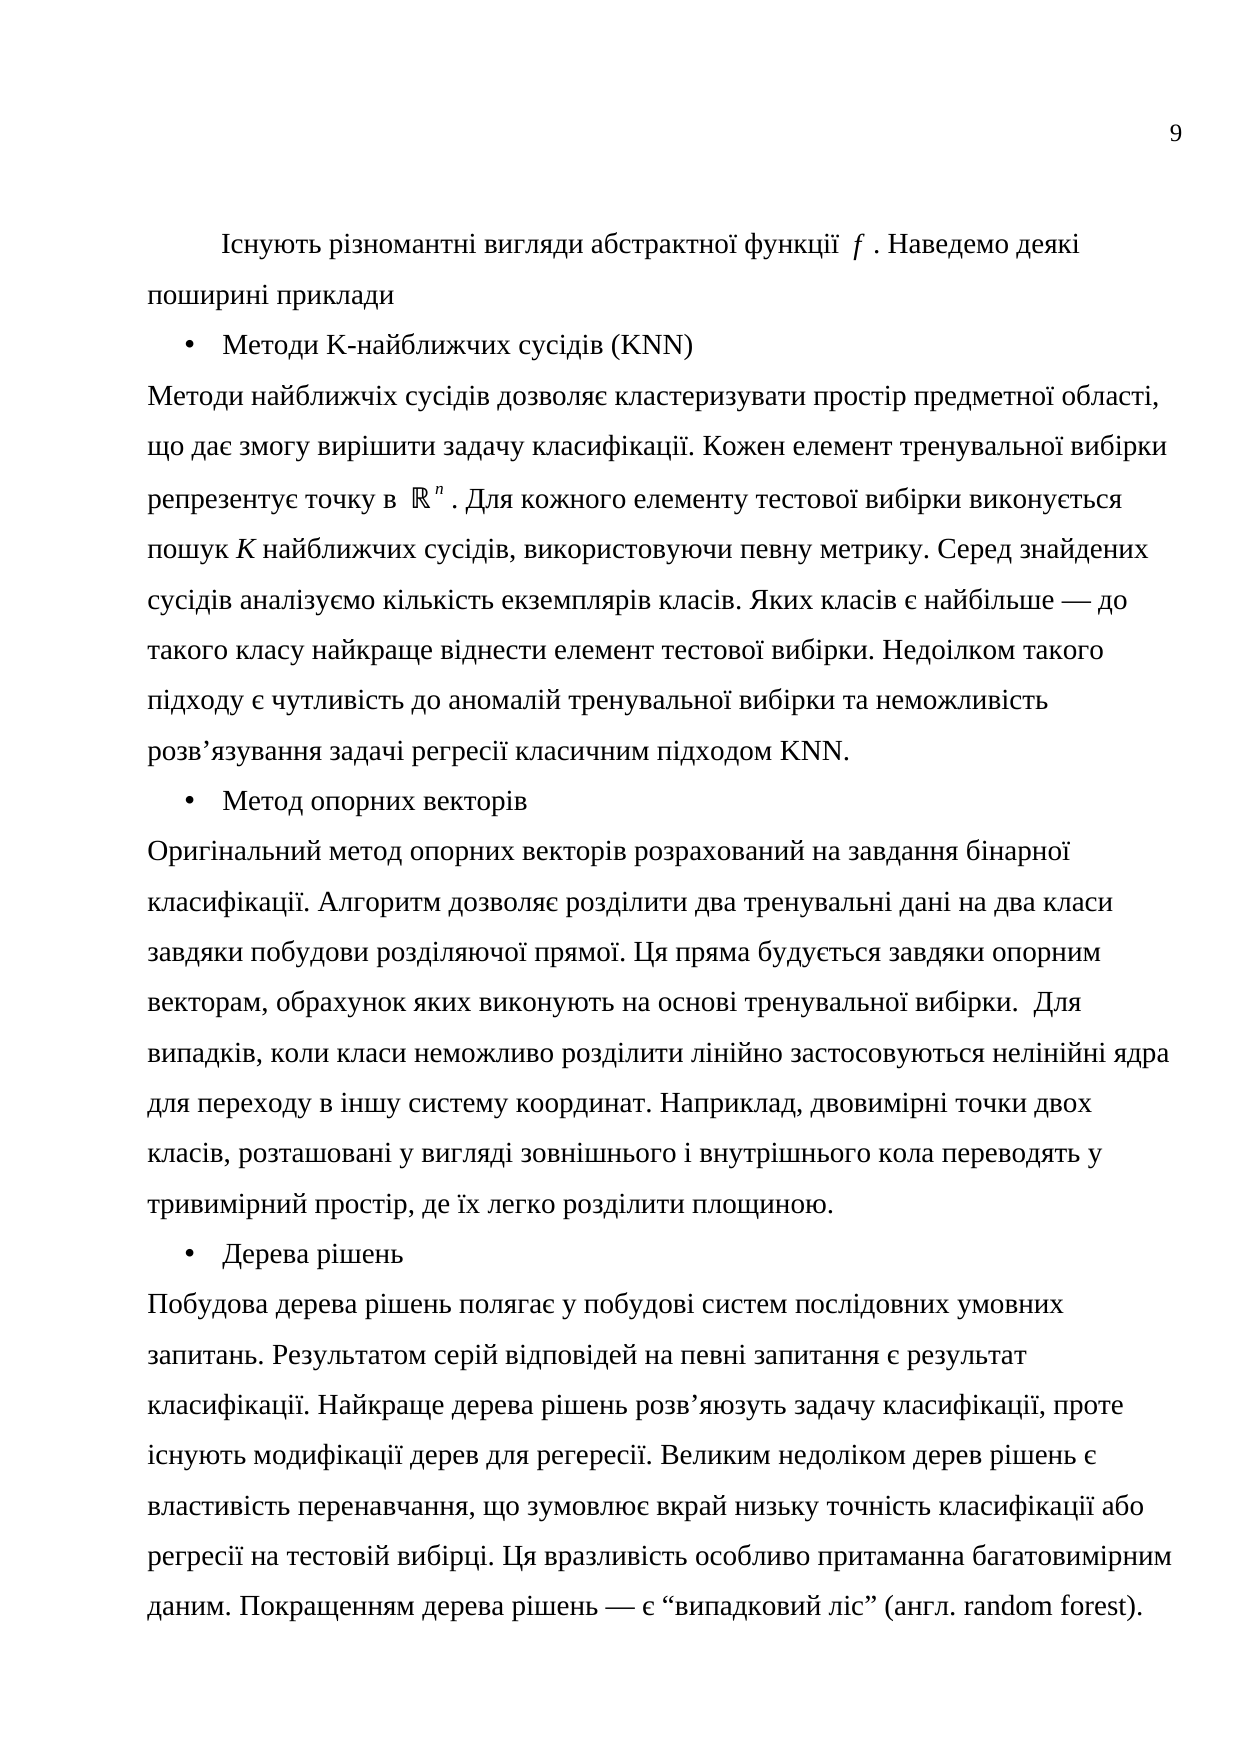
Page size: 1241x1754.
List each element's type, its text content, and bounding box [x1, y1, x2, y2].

text Існують різномантні вигляди абстрактної функції . Наведемо деякі поширині приклади [147, 227, 1182, 311]
text Методи найближчіх сусідів дозволяє кластеризувати простір предметної області, що дає змогу вирішити задачу класифікації. Кожен елемент тренувальної вибірки репрезентує точку в . Для кожного елементу тестової вибірки виконується пошук K найближчих сусідів, використовуючи певну метрику. Серед знайдених сусідів аналізуємо кількість екземплярів класів. Яких класів є найбільше — до такого класу найкраще віднести елемент тестової вибірки. Недоілком такого підходу є чутливість до аномалій тренувальної вибірки та неможливість розв’язування задачі регресії класичним підходом KNN. [147, 378, 1182, 766]
text Побудова дерева рішень полягає у побудові систем послідовних умовних запитань. Результатом серій відповідей на певні запитання є результат класифікації. Найкраще дерева рішень розв’яюзуть задачу класифікації, проте існують модифікації дерев для регересії. Великим недоліком дерев рішень є властивість перенавчання, що зумовлює вкрай низьку точність класифікації або регресії на тестовій вибірці. Ця вразливість особливо притаманна багатовимірним даним. Покращенням дерева рішень — є “випадковий ліс” (англ. random forest). [147, 1286, 1182, 1622]
text Оригінальний метод опорних векторів розрахований на завдання бінарної класифікації. Алгоритм дозволяє розділити два тренувальні дані на два класи завдяки побудови розділяючої прямої. Ця пряма будується завдяки опорним векторам, обрахунок яких виконують на основі тренувальної вибірки. Для випадків, коли класи неможливо розділити лінійно застосовуються нелінійні ядра для переходу в іншу систему координат. Наприклад, двовимірні точки двох класів, розташовані у вигляді зовнішнього і внутрішнього кола переводять у тривимірний простір, де їх легко розділити площиною. [147, 833, 1182, 1219]
list Методи K-найближчих сусідів (KNN) [184, 327, 1182, 361]
list Дерева рішень [184, 1236, 1182, 1270]
list Метод опорних векторів [184, 783, 1182, 817]
